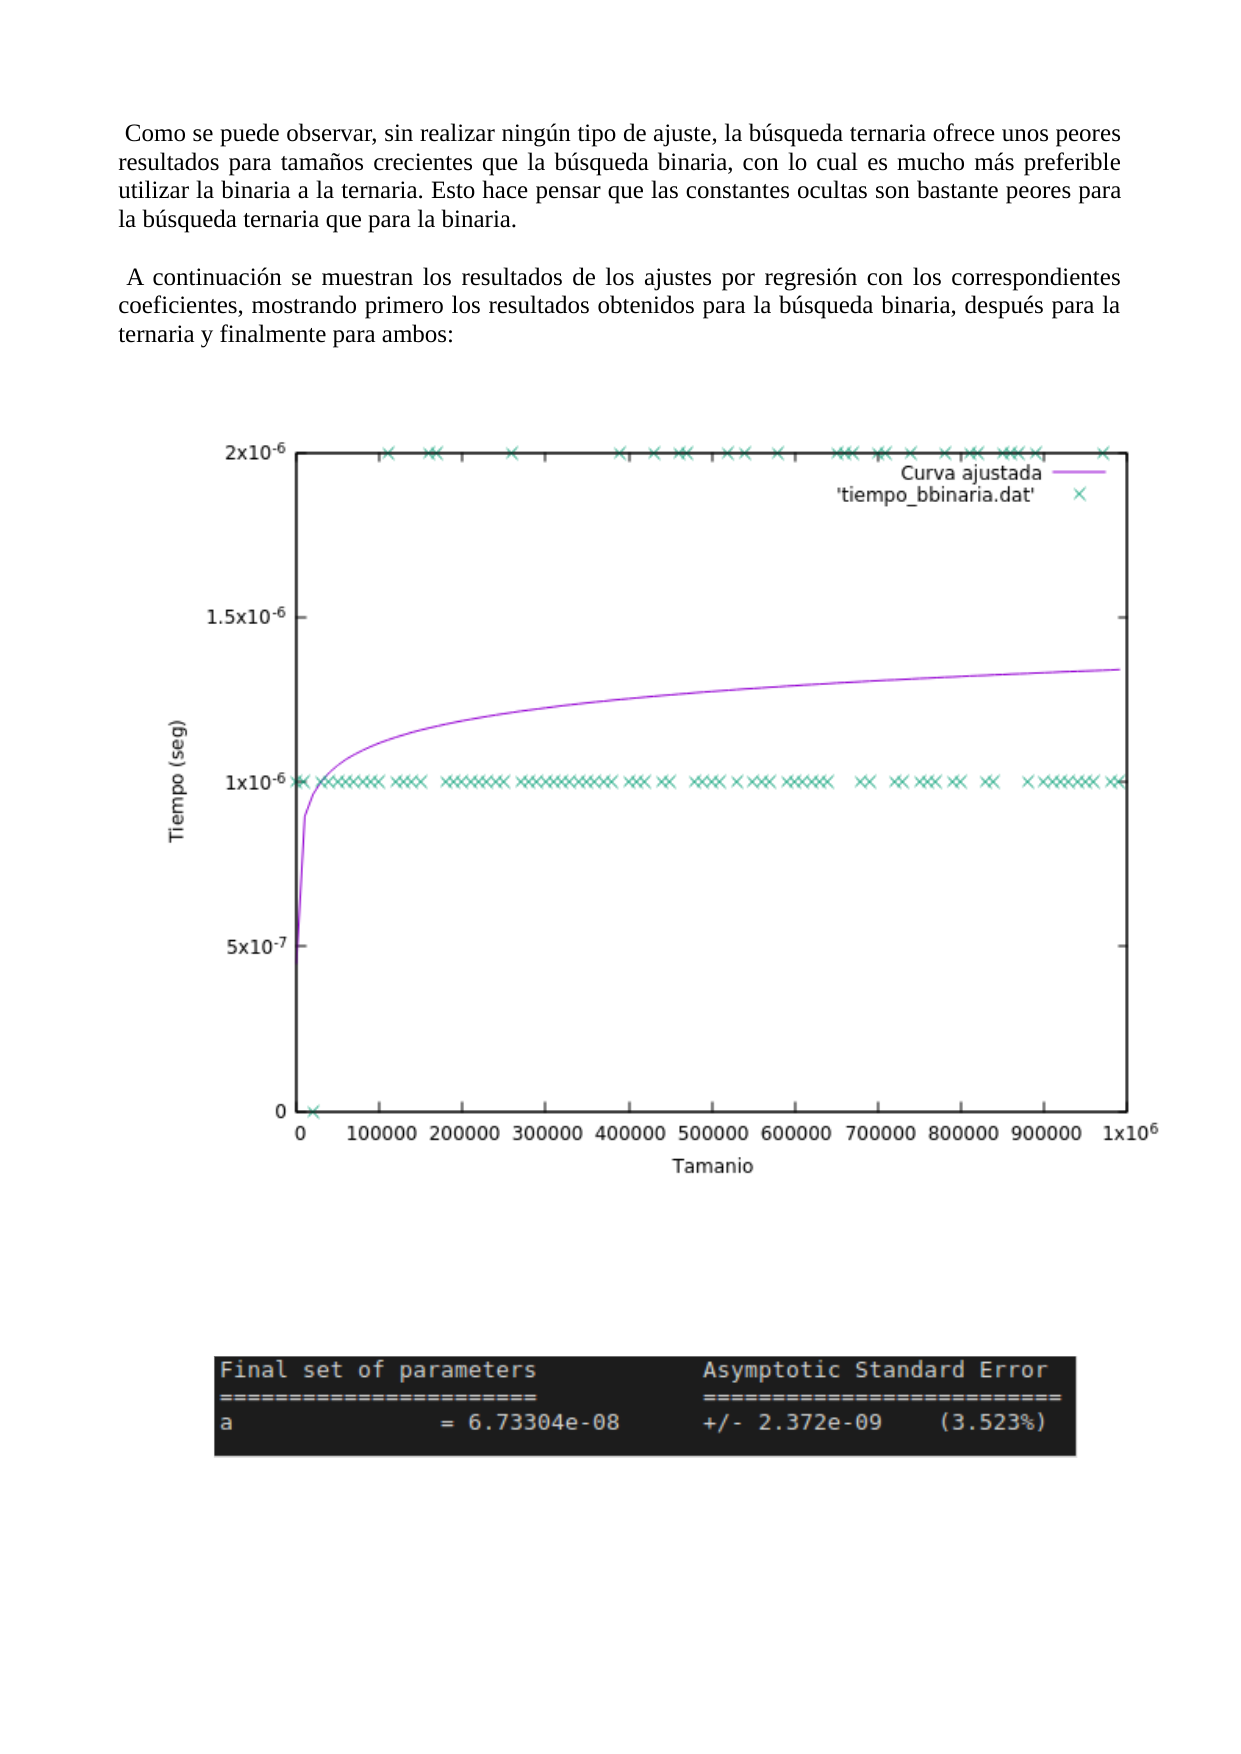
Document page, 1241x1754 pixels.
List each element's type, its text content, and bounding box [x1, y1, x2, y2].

picture [213, 1356, 1078, 1458]
picture [159, 430, 1160, 1181]
text A continuación se muestran los resultados de los ajustes por regresión con los correspondientes coeficientes, mostrando primero los resultados obtenidos para la búsqueda binaria, después para la ternaria y finalmente para ambos: [118, 262, 1122, 348]
text Como se puede observar, sin realizar ningún tipo de ajuste, la búsqueda ternaria ofrece unos peores resultados para tamaños crecientes que la búsqueda binaria, con lo cual es mucho más preferible utilizar la binaria a la ternaria. Esto hace pensar que las constantes ocultas son bastante peores para la búsqueda ternaria que para la binaria. [118, 118, 1122, 233]
